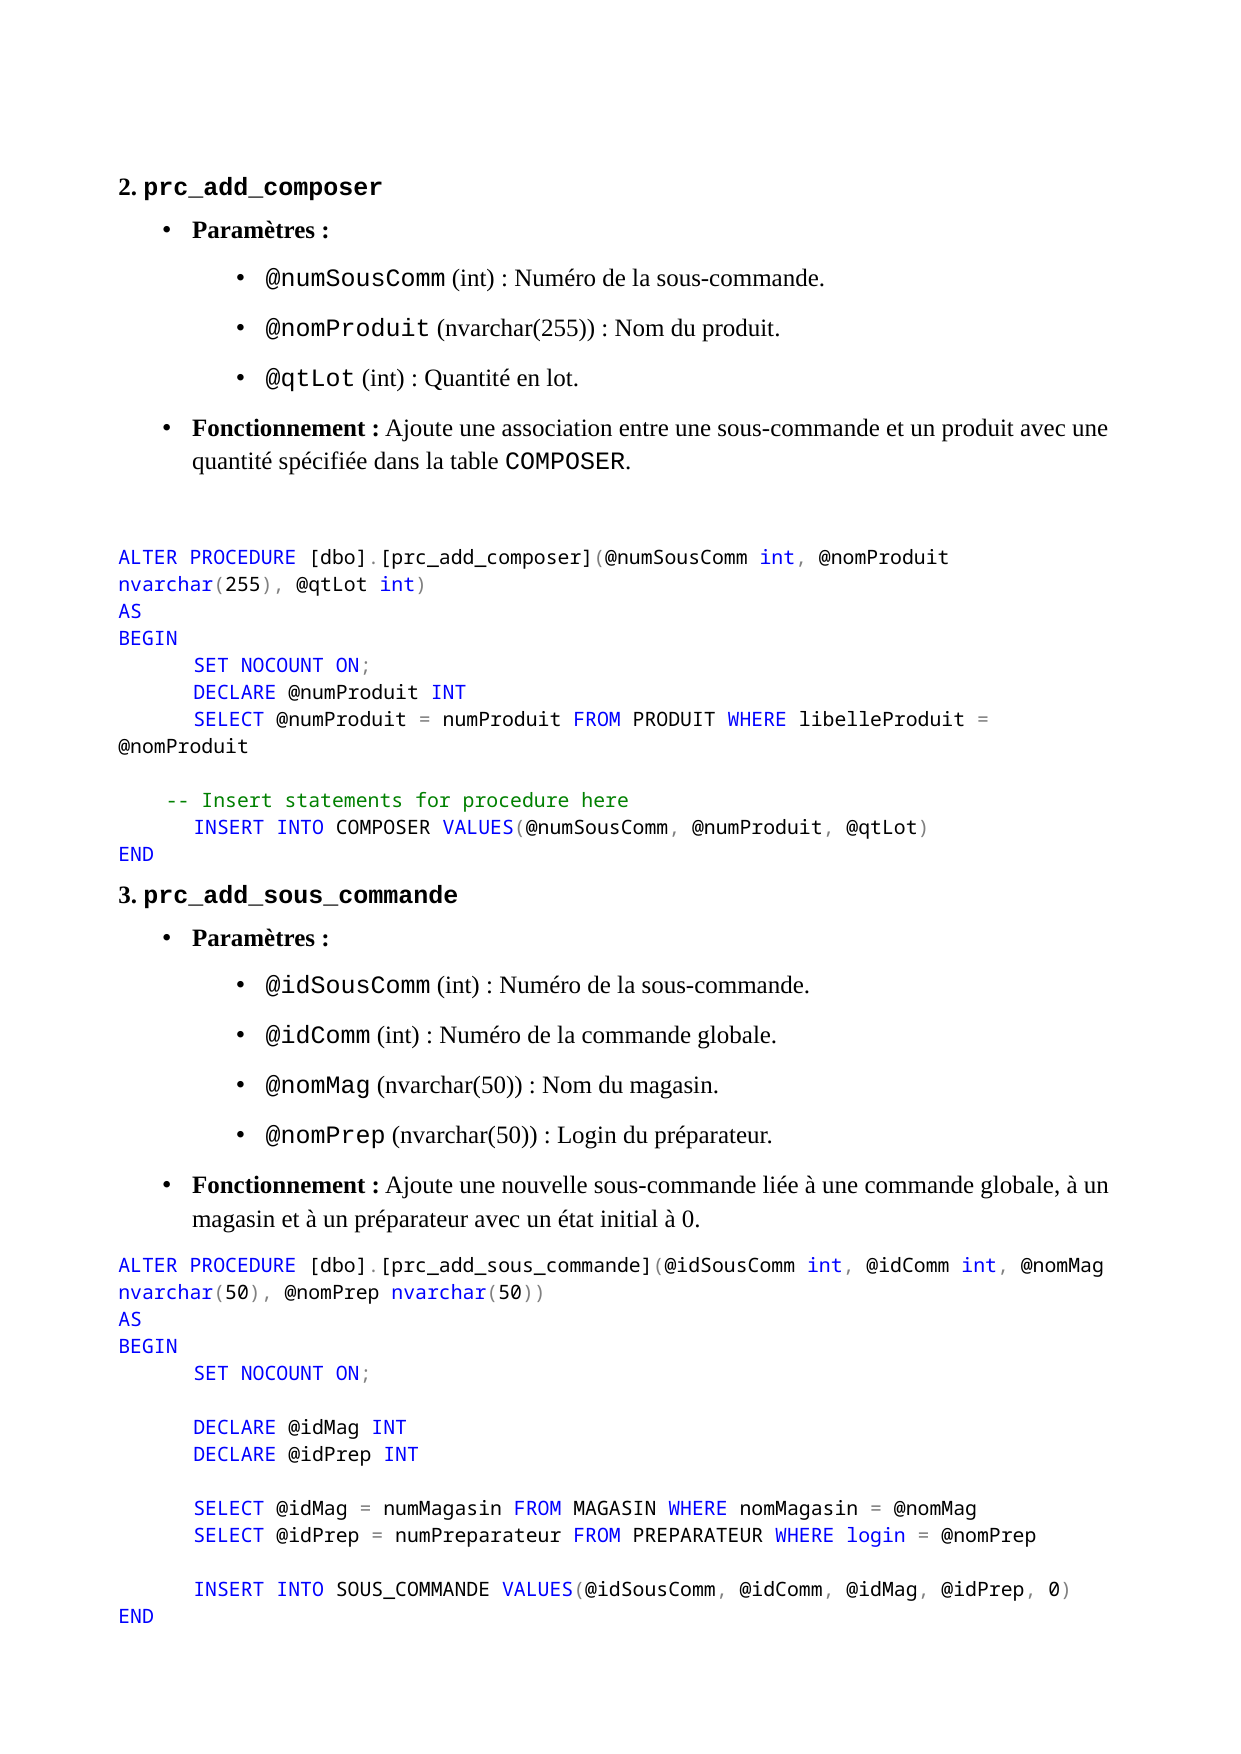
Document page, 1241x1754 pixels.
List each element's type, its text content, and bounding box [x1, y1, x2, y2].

text INSERT INTO SOUS_COMMANDE VALUES(@idSousComm, @idComm, @idMag, @idPrep, 0) [118, 1575, 1122, 1602]
subtitle 3. prc_add_sous_commande [118, 880, 1122, 911]
list @idComm (int) : Numéro de la commande globale. [236, 1021, 1122, 1051]
list Fonctionnement : Ajoute une nouvelle sous-commande liée à une commande globale, à un magasin et à un préparateur avec un état initial à 0. [162, 1171, 1122, 1232]
list @qtLot (int) : Quantité en lot. [236, 363, 1122, 394]
text DECLARE @idPrep INT [118, 1440, 1122, 1467]
text SELECT @numProduit = numProduit FROM PRODUIT WHERE libelleProduit = @nomProduit [118, 705, 1122, 759]
list @numSousComm (int) : Numéro de la sous-commande. [236, 263, 1122, 294]
text BEGIN [118, 624, 1122, 651]
text END [118, 1602, 1122, 1629]
list Paramètres : [162, 215, 1122, 244]
list @nomMag (nvarchar(50)) : Nom du magasin. [236, 1071, 1122, 1101]
text AS [118, 597, 1122, 624]
subtitle 2. prc_add_composer [118, 172, 1122, 203]
text BEGIN [118, 1332, 1122, 1359]
text SELECT @idPrep = numPreparateur FROM PREPARATEUR WHERE login = @nomPrep [118, 1521, 1122, 1548]
list @idSousComm (int) : Numéro de la sous-commande. [236, 971, 1122, 1001]
text DECLARE @idMag INT [118, 1413, 1122, 1440]
text DECLARE @numProduit INT [118, 678, 1122, 705]
text END [118, 840, 1122, 867]
text ALTER PROCEDURE [dbo].[prc_add_composer](@numSousComm int, @nomProduit nvarchar(255), @qtLot int) [118, 543, 1122, 597]
text AS [118, 1305, 1122, 1332]
text ALTER PROCEDURE [dbo].[prc_add_sous_commande](@idSousComm int, @idComm int, @nomMag nvarchar(50), @nomPrep nvarchar(50)) [118, 1251, 1122, 1305]
text -- Insert statements for procedure here [118, 786, 1122, 813]
list @nomProduit (nvarchar(255)) : Nom du produit. [236, 313, 1122, 344]
list @nomPrep (nvarchar(50)) : Login du préparateur. [236, 1121, 1122, 1151]
text SET NOCOUNT ON; [118, 1359, 1122, 1386]
text SELECT @idMag = numMagasin FROM MAGASIN WHERE nomMagasin = @nomMag [118, 1494, 1122, 1521]
list Fonctionnement : Ajoute une association entre une sous-commande et un produit avec une quantité spécifiée dans la table COMPOSER. [162, 413, 1122, 477]
text SET NOCOUNT ON; [118, 651, 1122, 678]
text INSERT INTO COMPOSER VALUES(@numSousComm, @numProduit, @qtLot) [118, 813, 1122, 840]
list Paramètres : [162, 923, 1122, 952]
